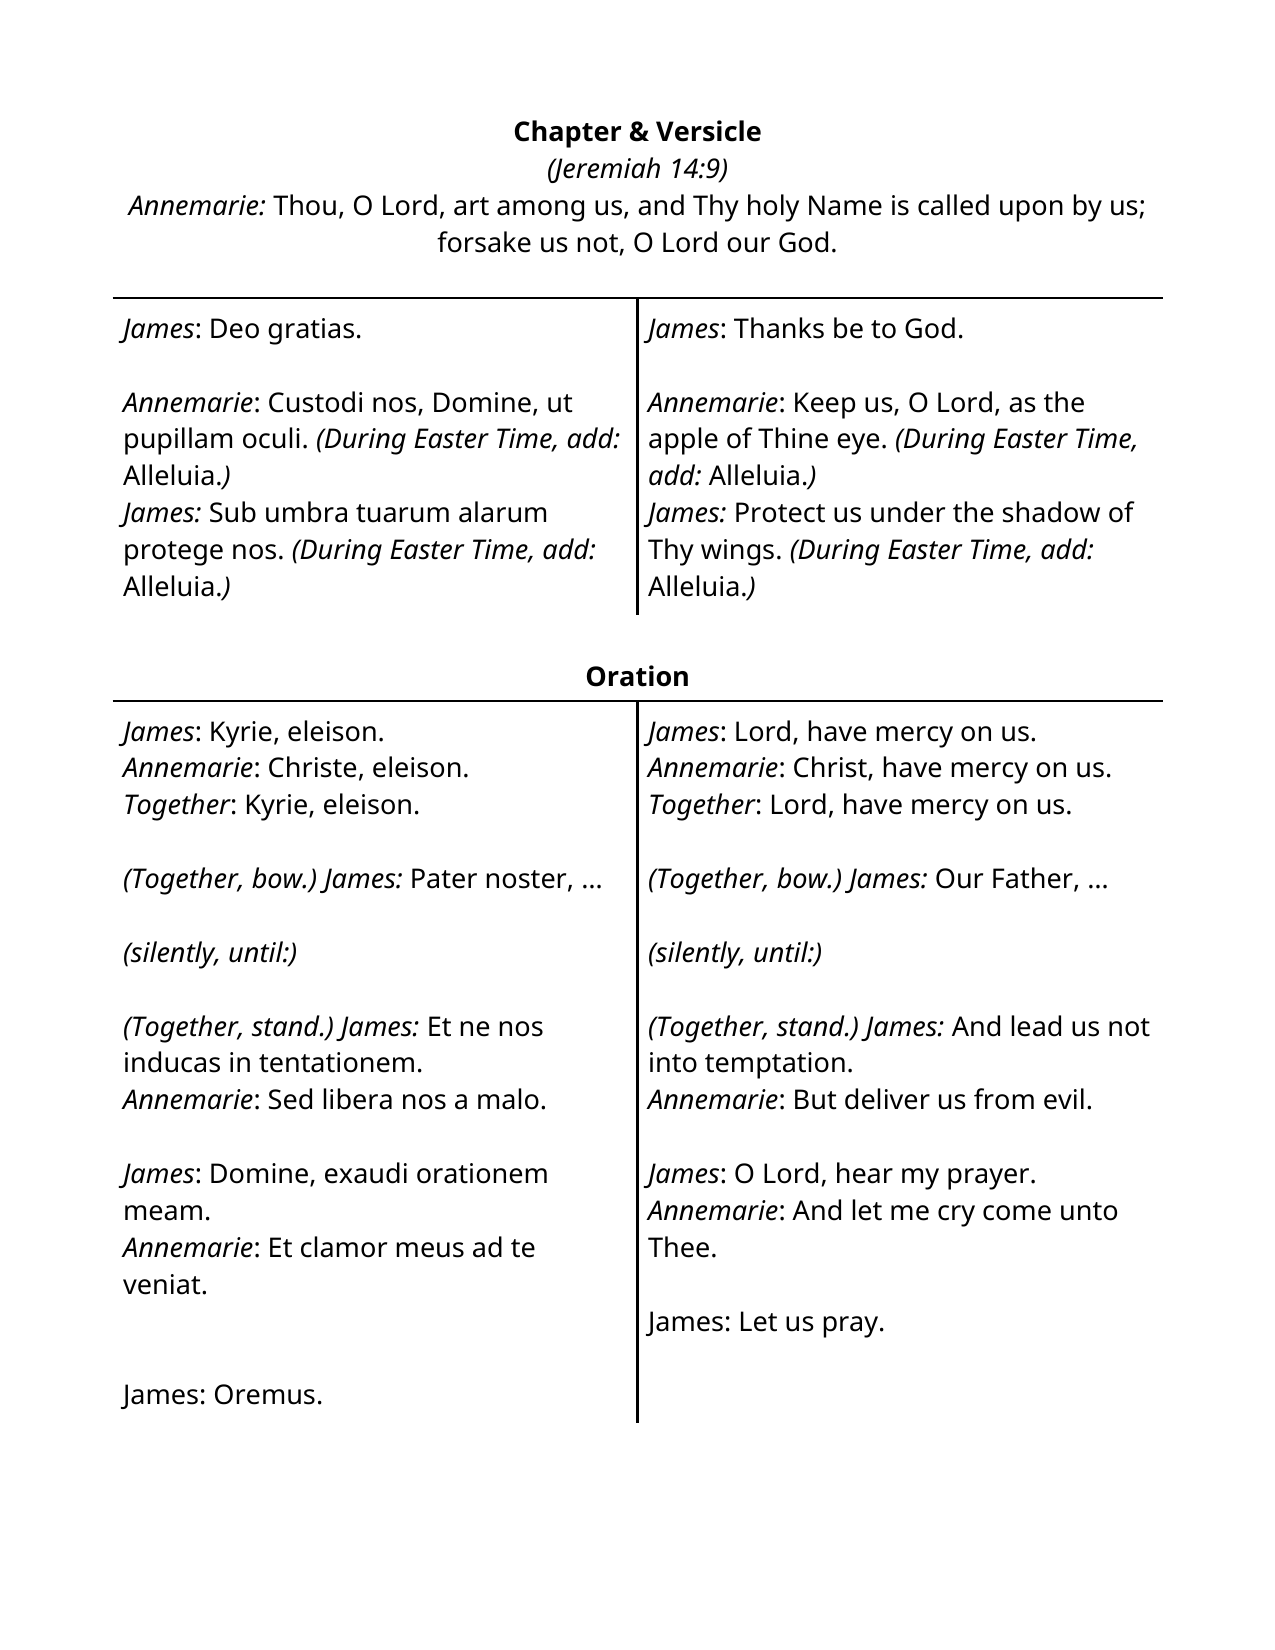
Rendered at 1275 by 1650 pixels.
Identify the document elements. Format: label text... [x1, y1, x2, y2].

table_header James: Kyrie, eleison. Annemarie: Christe, eleison. Together: Kyrie, eleison. (Together, bow.) James: Pater noster, … (silently, until:) (Together, stand.) James: Et ne nos inducas in tentationem. Annemarie: Sed libera nos a malo. James: Domine, exaudi orationem meam. Annemarie: Et clamor meus ad te veniat. James: Oremus. [113, 702, 636, 1423]
text Annemarie: Thou, O Lord, art among us, and Thy holy Name is called upon by us; forsake us not, O Lord our God. [112, 186, 1162, 260]
text Oration [112, 657, 1162, 694]
text Chapter & Versicle [112, 112, 1162, 149]
table_header James: Lord, have mercy on us. Annemarie: Christ, have mercy on us. Together: Lord, have mercy on us. (Together, bow.) James: Our Father, … (silently, until:) (Together, stand.) James: And lead us not into temptation. Annemarie: But deliver us from evil. James: O Lord, hear my prayer. Annemarie: And let me cry come unto Thee. James: Let us pray. [639, 702, 1162, 1423]
text (Jeremiah 14:9) [112, 149, 1162, 186]
table_header James: Deo gratias. Annemarie: Custodi nos, Domine, ut pupillam oculi. (During Easter Time, add: Alleluia.) James: Sub umbra tuarum alarum protege nos. (During Easter Time, add: Alleluia.) [113, 299, 636, 615]
table_header James: Thanks be to God. Annemarie: Keep us, O Lord, as the apple of Thine eye. (During Easter Time, add: Alleluia.) James: Protect us under the shadow of Thy wings. (During Easter Time, add: Alleluia.) [639, 299, 1162, 615]
